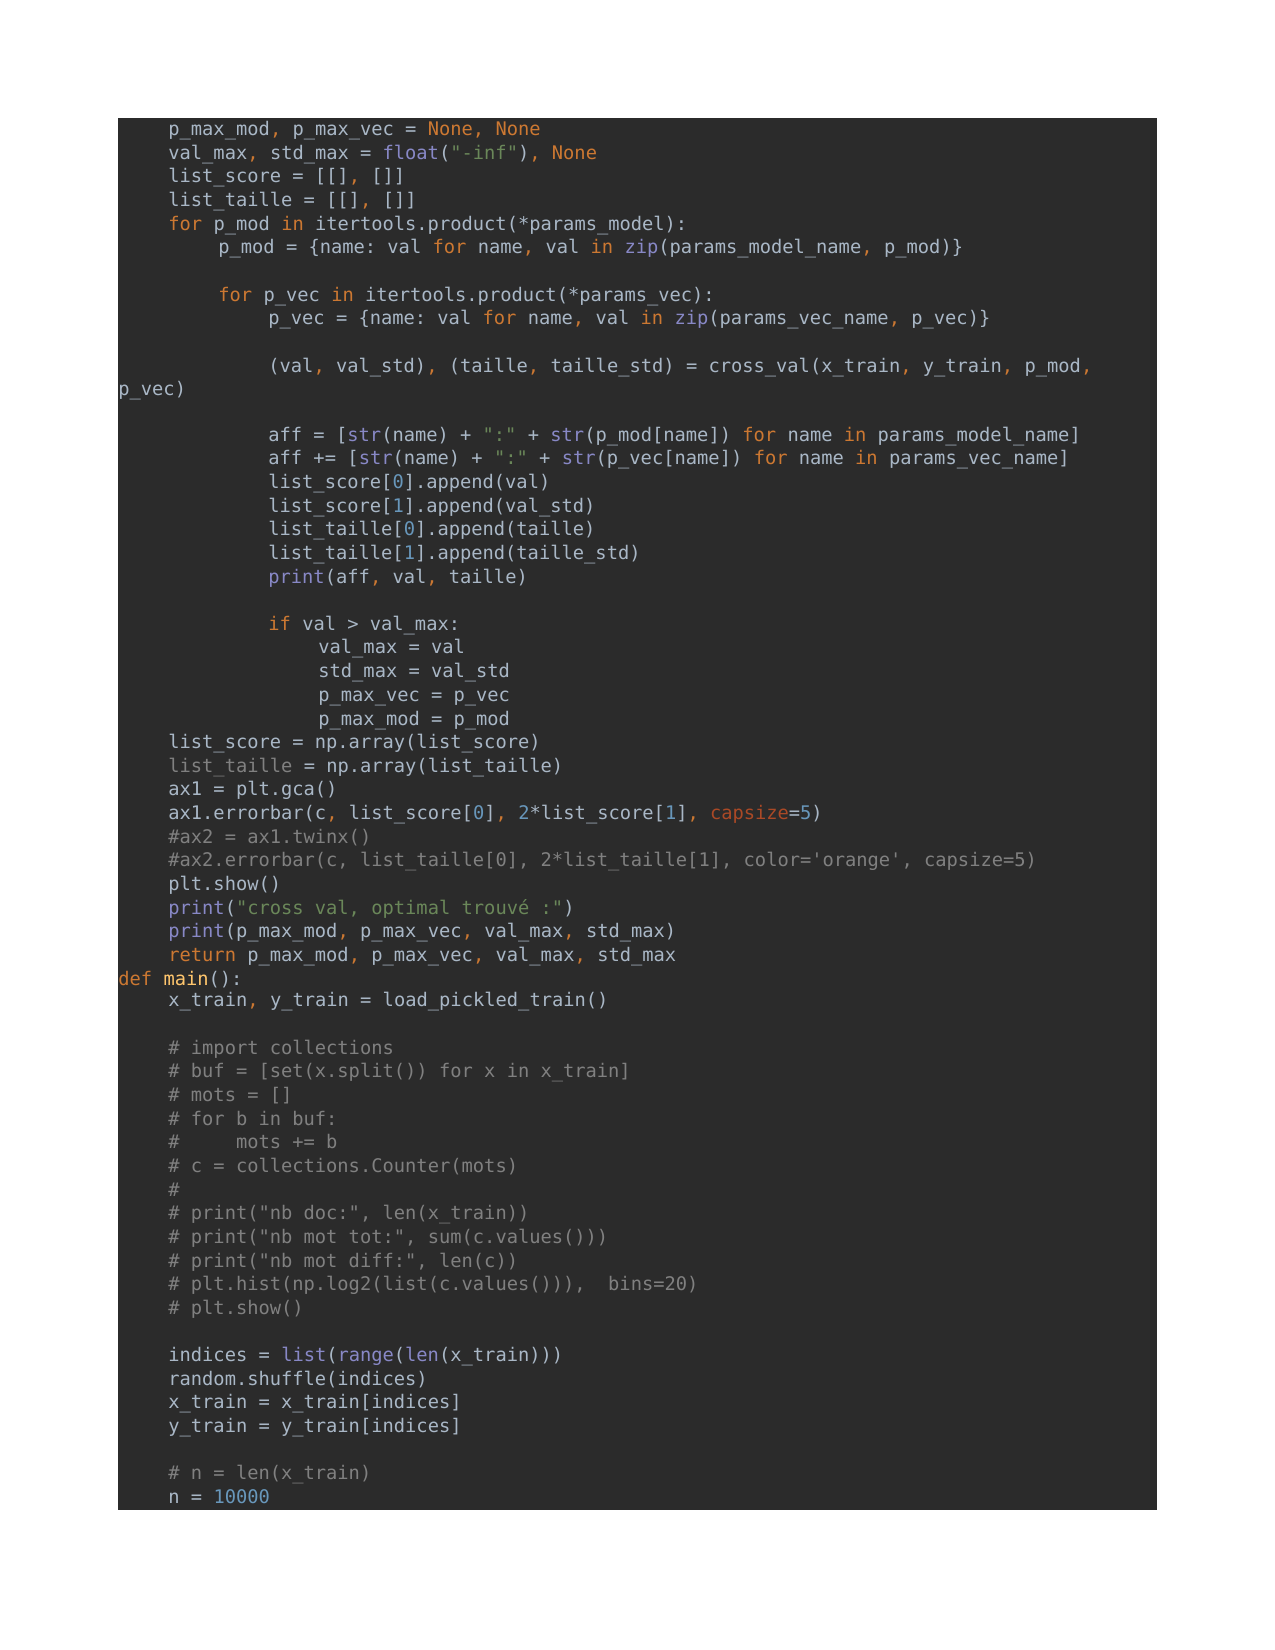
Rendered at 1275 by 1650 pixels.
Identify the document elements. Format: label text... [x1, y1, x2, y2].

text std_max = val_std [118, 660, 1157, 684]
text list_score[0].append(val) [118, 471, 1157, 495]
text def main(): [118, 968, 1157, 989]
text aff += [str(name) + ":" + str(p_vec[name]) for name in params_vec_name] [118, 447, 1157, 471]
text list_taille[1].append(taille_std) [118, 542, 1157, 566]
text # c = collections.Counter(mots) [118, 1155, 1157, 1179]
text y_train = y_train[indices] [118, 1415, 1157, 1439]
text # mots = [] [118, 1084, 1157, 1108]
text list_score = [[], []] [118, 165, 1157, 189]
text print(p_max_mod, p_max_vec, val_max, std_max) [118, 920, 1157, 944]
text aff = [str(name) + ":" + str(p_mod[name]) for name in params_model_name] [118, 424, 1157, 447]
text list_taille[0].append(taille) [118, 518, 1157, 542]
text for p_vec in itertools.product(*params_vec): [118, 284, 1157, 307]
text if val > val_max: [118, 613, 1157, 637]
text p_mod = {name: val for name, val in zip(params_model_name, p_mod)} [118, 236, 1157, 260]
text n = 10000 [118, 1486, 1157, 1510]
text plt.show() [118, 873, 1157, 897]
text # for b in buf: [118, 1108, 1157, 1131]
text # print("nb mot diff:", len(c)) [118, 1249, 1157, 1273]
text ax1.errorbar(c, list_score[0], 2*list_score[1], capsize=5) [118, 802, 1157, 826]
text indices = list(range(len(x_train))) [118, 1344, 1157, 1368]
text # print("nb doc:", len(x_train)) [118, 1202, 1157, 1226]
text # plt.show() [118, 1297, 1157, 1321]
text #ax2.errorbar(c, list_taille[0], 2*list_taille[1], color='orange', capsize=5) [118, 849, 1157, 873]
text # import collections [118, 1037, 1157, 1060]
text # mots += b [118, 1131, 1157, 1155]
text random.shuffle(indices) [118, 1368, 1157, 1391]
text return p_max_mod, p_max_vec, val_max, std_max [118, 944, 1157, 968]
text list_taille = [[], []] [118, 189, 1157, 213]
text p_max_vec = p_vec [118, 684, 1157, 707]
text list_score[1].append(val_std) [118, 495, 1157, 518]
text # n = len(x_train) [118, 1462, 1157, 1486]
text p_vec = {name: val for name, val in zip(params_vec_name, p_vec)} [118, 307, 1157, 331]
text list_taille = np.array(list_taille) [118, 755, 1157, 778]
text ax1 = plt.gca() [118, 778, 1157, 802]
text x_train = x_train[indices] [118, 1391, 1157, 1415]
text for p_mod in itertools.product(*params_model): [118, 213, 1157, 236]
text # buf = [set(x.split()) for x in x_train] [118, 1060, 1157, 1084]
text val_max = val [118, 637, 1157, 660]
text # print("nb mot tot:", sum(c.values())) [118, 1226, 1157, 1249]
text p_max_mod, p_max_vec = None, None [118, 118, 1157, 142]
text print(aff, val, taille) [118, 566, 1157, 589]
text list_score = np.array(list_score) [118, 731, 1157, 755]
text x_train, y_train = load_pickled_train() [118, 989, 1157, 1013]
text # plt.hist(np.log2(list(c.values())), bins=20) [118, 1273, 1157, 1297]
text p_max_mod = p_mod [118, 707, 1157, 731]
text #ax2 = ax1.twinx() [118, 826, 1157, 849]
text val_max, std_max = float("-inf"), None [118, 142, 1157, 165]
text # [118, 1179, 1157, 1202]
text (val, val_std), (taille, taille_std) = cross_val(x_train, y_train, p_mod, p_vec) [118, 354, 1157, 400]
text print("cross val, optimal trouvé :") [118, 897, 1157, 920]
